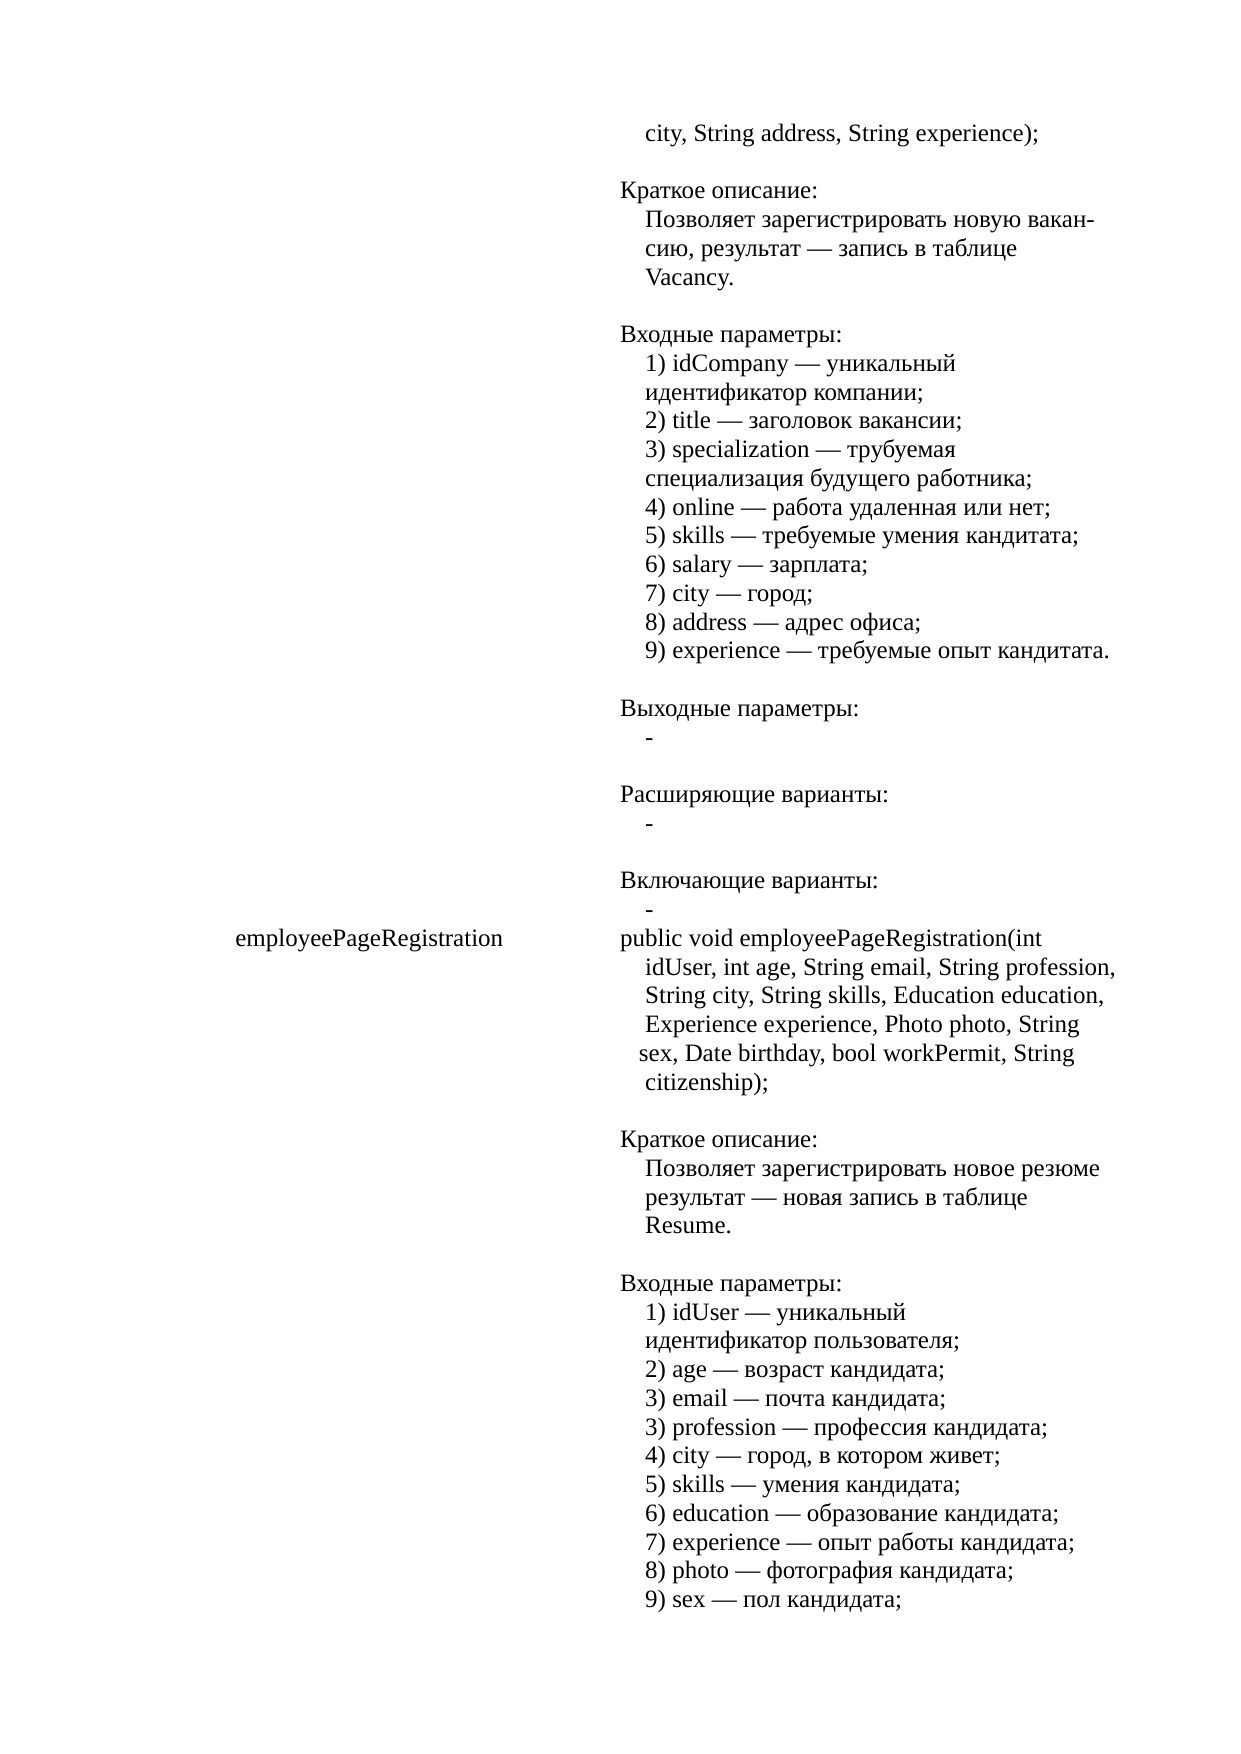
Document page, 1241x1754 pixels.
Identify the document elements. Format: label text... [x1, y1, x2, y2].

table_cell [118, 118, 620, 923]
table_cell public void employeePageRegistration(int idUser, int age, String email, String profession, String city, String skills, Education education, Experience experience, Photo photo, String sex, Date birthday, bool workPermit, String citizenship); Краткое описание: Позволяет зарегистрировать новое резюме результат — новая запись в таблице Resume. Входные параметры: 1) idUser — уникальный идентификатор пользователя; 2) age — возраст кандидата; 3) email — почта кандидата; 3) profession — профессия кандидата; 4) city — город, в котором живет; 5) skills — умения кандидата; 6) education — образование кандидата; 7) experience — опыт работы кандидата; 8) photo — фотография кандидата; 9) sex — пол кандидата; [620, 923, 1122, 1613]
table_cell city, String address, String experience); Краткое описание: Позволяет зарегистрировать новую вакан- сию, результат — запись в таблице Vacancy. Входные параметры: 1) idCompany — уникальный идентификатор компании; 2) title — заголовок вакансии; 3) specialization — трубуемая специализация будущего работника; 4) online — работа удаленная или нет; 5) skills — требуемые умения кандитата; 6) salary — зарплата; 7) city — город; 8) address — адрес офиса; 9) experience — требуемые опыт кандитата. Выходные параметры: - Расширяющие варианты: - Включающие варианты: - [620, 118, 1122, 923]
table_cell employeePageRegistration [118, 923, 620, 1613]
